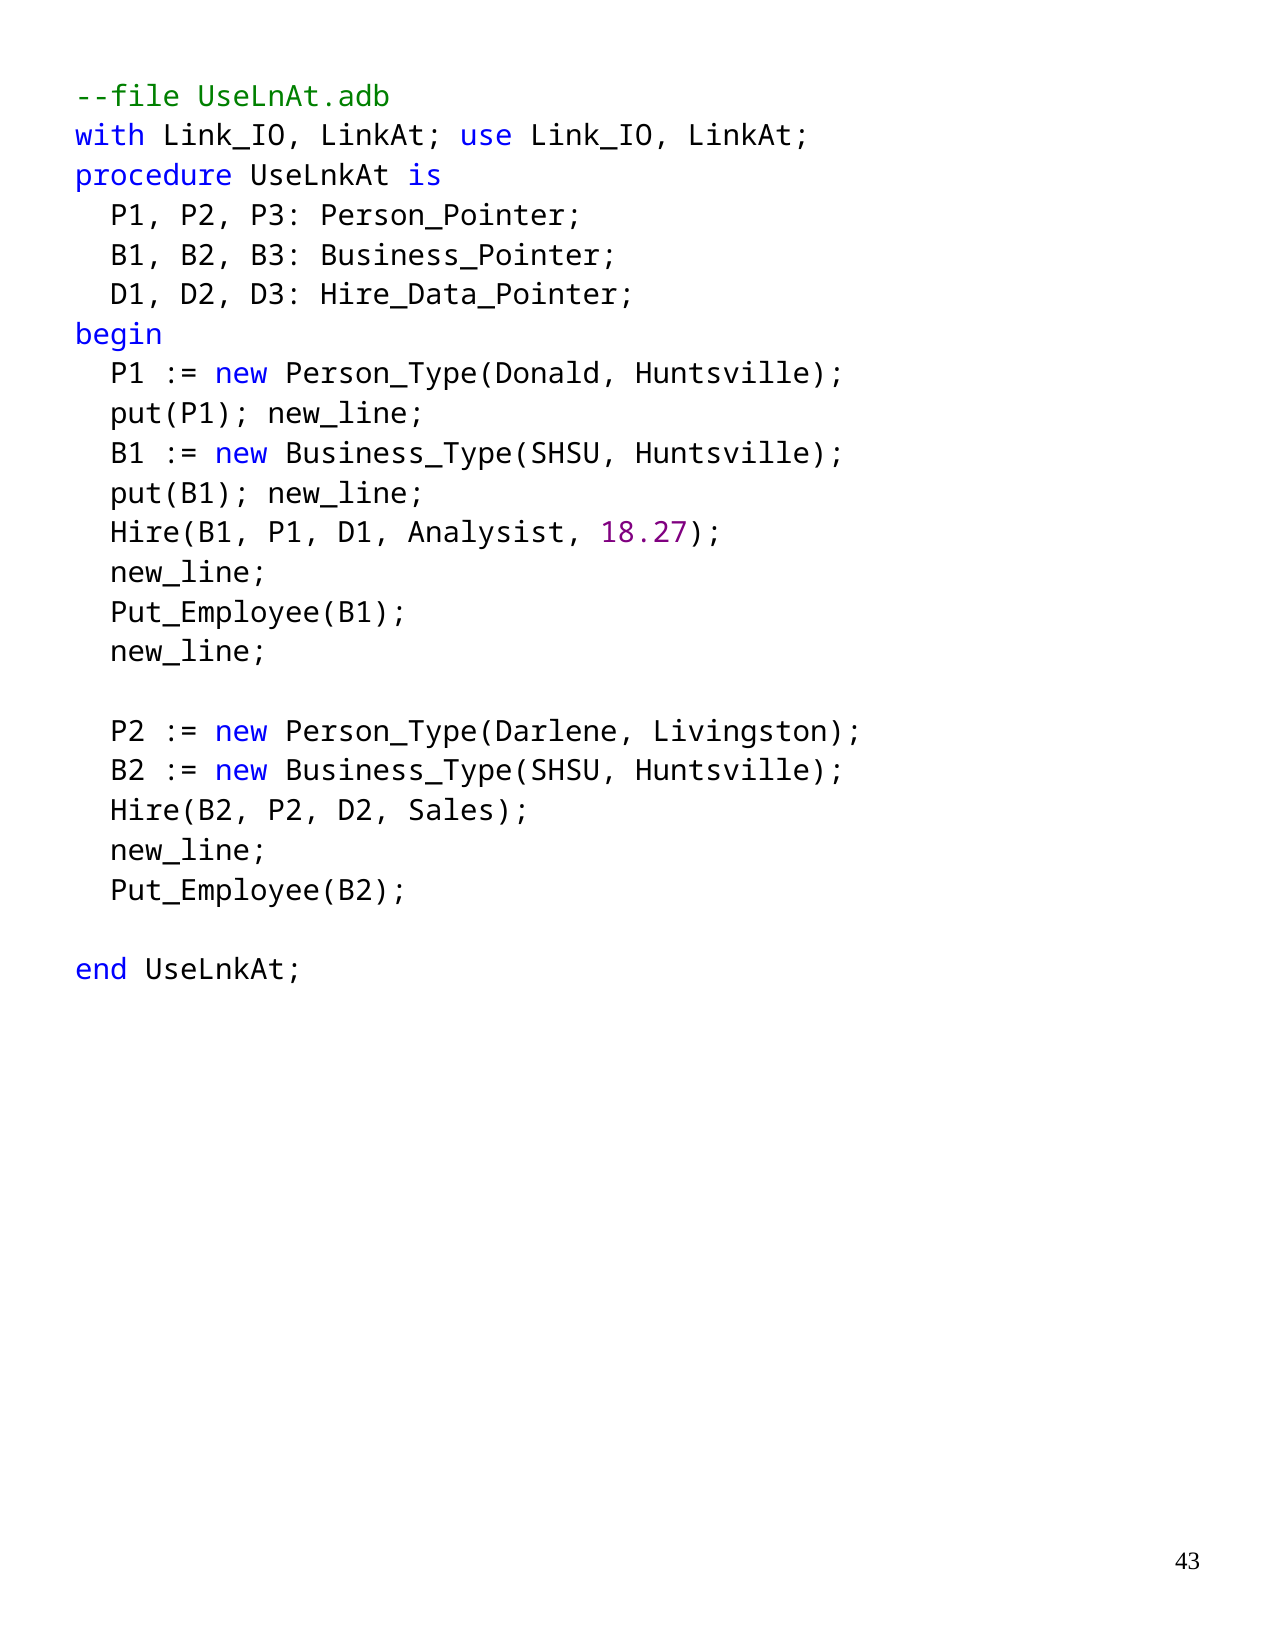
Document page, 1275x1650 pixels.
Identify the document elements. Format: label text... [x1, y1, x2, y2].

text with Link_IO, LinkAt; use Link_IO, LinkAt; [75, 115, 1200, 154]
text P1, P2, P3: Person_Pointer; [75, 194, 1200, 234]
text --file UseLnAt.adb [75, 75, 1200, 115]
text new_line; [75, 829, 1200, 869]
text begin [75, 313, 1200, 353]
text P2 := new Person_Type(Darlene, Livingston); [75, 710, 1200, 750]
text Hire(B1, P1, D1, Analysist, 18.27); [75, 512, 1200, 551]
text procedure UseLnkAt is [75, 154, 1200, 194]
text new_line; [75, 551, 1200, 591]
text B2 := new Business_Type(SHSU, Huntsville); [75, 750, 1200, 789]
text put(P1); new_line; [75, 392, 1200, 432]
text P1 := new Person_Type(Donald, Huntsville); [75, 353, 1200, 392]
text D1, D2, D3: Hire_Data_Pointer; [75, 273, 1200, 313]
text put(B1); new_line; [75, 472, 1200, 512]
text Hire(B2, P2, D2, Sales); [75, 789, 1200, 829]
text Put_Employee(B1); [75, 591, 1200, 631]
text end UseLnkAt; [75, 948, 1200, 988]
text new_line; [75, 631, 1200, 670]
text Put_Employee(B2); [75, 869, 1200, 908]
text B1 := new Business_Type(SHSU, Huntsville); [75, 432, 1200, 472]
text B1, B2, B3: Business_Pointer; [75, 234, 1200, 273]
